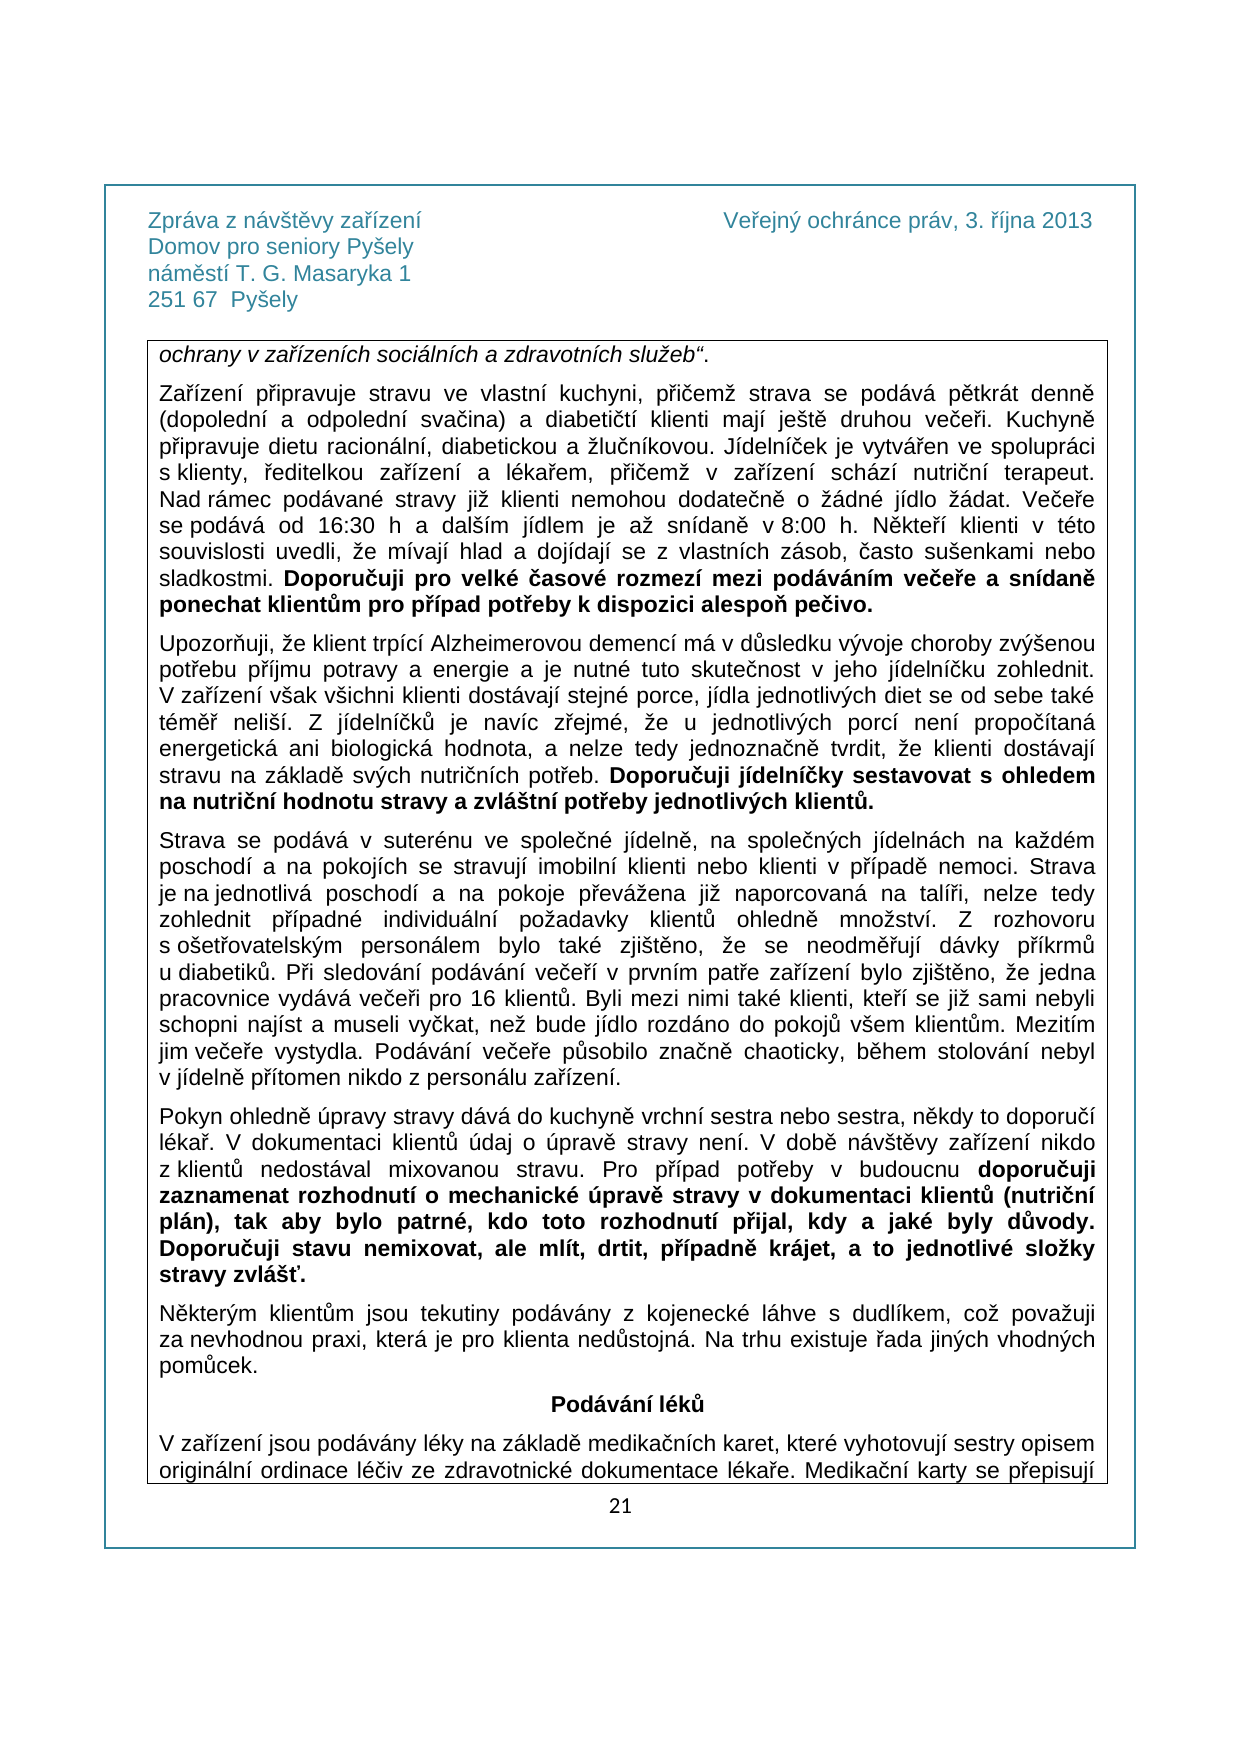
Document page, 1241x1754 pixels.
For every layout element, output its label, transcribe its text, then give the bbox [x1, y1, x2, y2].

table_cell Péče je v zařízení zajišťována celkem šesti registrovanými zdravotními sestrami a osmi pracovníky v sociálních službách. Dalšími pracovníky, kteří se podílejí na zajištění péče o klienty, jsou ergoterapeut, arteterapeut a fyzioterapeut na zkrácený pracovní úvazek. Zdravotní i sociální úsek řídí manažerka kvality, přičemž oba úseky pracují odděleně. Vždy ve středu od 11:30 h do 15:00 h ordinuje v zařízení lékař. Každý klient má přiděleného klíčového pracovníka, jehož úkolem je zjistit o klientovi dostatek informací, znát jeho přání a potřeby a na základě získaných poznatků vypracovat individuální plán klienta a sestavit plán péče. Prvotní informace o přáních a potřebách klienta jsou zaznamenány v „Dojednání o způsobu poskytování sociální služby“, což je samostatný dokument tvořící přílohu smlouvy o poskytnutí sociální péče. Klient zde zaznačí, jak si přeje být oslovován, jaký preferuje denní režim, vysloví požadavky na dopomoc v ošetřovatelské péči a uvede, do jakých zájmových aktivit by se rád v zařízení zapojil. Přání a potřeby klienta by se potom měly v návaznosti na potřebnou individuální péči odrazit v individuálním plánu klienta. V individuálním plánu paní V. vyhotoveném dne 17. 10. 2012, jakož i dne 20. 4. 2013, je uvedeno, že osobním cílem a plánem klientky je návštěva rodiny. K naplnění cíle dále klíčový pracovník uvedl, že klientka je v kontaktu s rodinou a personál zařízení upozorní klientku na návštěvu rodiny. Konstatuji, že dokument takového obsahu nelze nazvat individuálním plánem. Jedná se o prosté zaznamenání skutečnosti, že se klientka touží setkávat s rodinou. Schází jakýkoliv náznak skutečné individuální práce s klientem na zachování a podpoře jeho soběstačnosti, pohyblivosti, motoriky nebo kognitivních funkcí, což jsou aktuální problémy u klientů a skutečný důvod jejich přechodu do ústavního zařízení a konzumování sociální služby. Ze záznamů o společných poradách v roce 2013 je zřejmé, že v zařízení probíhá vzdělávací program pro personál zaměřený na individuální plánování. Z dostupné dokumentace však není individuální přístup ke klientovi seznatelný, a ani ze žádných jiných záznamů či dokumentů nelze takový přístup ke klientovi vyvodit. Personál zařízení tak nemá k dispozici žádný dokument, na jehož základě by byla klientovi poskytována cílená individuální péče a ze kterého by bylo patrné, jaká přání a potřeby klient skutečně má a zda je na nich cíleně pracováno. Individuální plán má představovat živý dokument, se kterým pracuje personál v přímé péči a představuje základní informační materiál, kterým klíčový pracovník poskytuje vodítko pro personál v přímé péči o klienta. Individuální plány, se kterými zařízení v době návštěvy pracovalo, jsou z tohoto hlediska zcela nedostačující. Doporučuji vytvořit skutečný individuální plán péče, a nikoliv pouze formální dokument obdobného názvu. Za daných okolností nelze v zařízení hovořit o poskytování individuální péče. Předávání informací mezi personálem, dokumentace Personál si většinu informací o klientech předává ústně. K předávání informací slouží také každodenní porada ošetřovatelského a pečovatelského personálu v době od 8:15 h - 8:30 h. Ústně jsou předávány i zásadní informace typu, kdo nedostatečně pije či přijímá stravu, kdo trpí bolestí, komu mají být nasazeny postranice atp. Nejsou nastaveny jasné a jednotné postupy týkající se zaznamenávání informací o poskytování péče klientům. Pokud tak personál nějaké záznamy dělá, jde převážně o heslovité údaje (popis stavu, případně co klient v průběhu dne dělal), bez náležité vypovídací hodnoty, které nepředstavují dostatečnou záruku kontinuity péče a uchování důležitých informací o klientovi. Ošetřovatelská dokumentace je vedena v elektronické podobě v programu Cygnus. Jedná se o dlouhodobé plány vztahující se k základnímu onemocnění klienta. Krátkodobé ošetřovatelské plány, které by reagovaly na vzniklé změny zdravotního stavu klienta, nejsou sestavovány. K zaznamenání aktuální změny zdravotního stavu slouží zápis do Deníku hlášení. Záznamy v Deníku hlášení však neobsahují intervence, které na základě ordinace lékaře provede sestra a písemné pokyny pro pracovníky v sociálních službách v souvislosti s touto změnou. Například je zde uvedeno, že byla klientovi nasazena antibiotika, avšak bez jakýchkoliv dalších pokynů (co se týká stravy, sledování klienta, projevů změn zdravotního stavu) a dále již zde není žádná zmínka o vývoji nemoci po nasazení antibiotik. Záznamy o podání léků nebo výskytu potíží u klienta v Deníku hlášení jsou v tomto směru nedostačující. Celá situace je navíc komplikována tím, že pracovníci v sociálních službách nesmějí nahlížet do ošetřovatelské dokumentace sester, nemají tedy přístup k informacím o zdravotním stavu klienta, neznají patologické příznaky onemocnění klienta, neboť schází provázanost poskytování zdravotnické (ošetřovatelské) a pečovatelské péče. V případě, že se klient vrátí z nemocnice, nelze ze žádné dokumentace dohledat, jak dále s klientem zacházet, zda došlo k nějakým změnám jeho zdravotního stavu, jídelníčku apod. Lze si jen stěží představit poskytování individuální sociální služby za nedostatku podstatných informací, kam zcela jistě patří také příznaky choroby a bezprostředně související potřeby klienta. Příkladem neefektivity ústního předávání informací je skutečnost, že ač je paní Š. silně nedoslýchavá a je nutné se nad ni nahnout a hovořit velmi nahlas, není informace o její nedoslýchavosti v žádné dokumentaci zaznamenaná. Takže aktivizační pracovnice, která na paní Š. při společném programu hovořila, neměla tušení, že paní Š. je nedoslýchavá a je potřeba se jí přizpůsobit v komunikaci. Navíc paní Š. je v zařízení od 12. 2. 2013 a do dne návštěvy pracovníků Kanceláře veřejného ochránce práv v červnu 2013 neměla vypracovaný individuální plán péče, a to bez jakéhokoliv relevantního důvodu. Jedná se o porušení základní zásady poskytování sociálních služeb v zařízení sociální péče, neboť nebyly identifikovány individuální potřeby klienta ve smyslu § 2 odst. 2 zákona o sociálních službách, a nelze mu tedy poskytovat sociální služby dle jeho potřeb, schopností a osobních cílů. Z vyhotovených individuálních plánů, do kterých měli možnost pracovníci Kanceláře nahlédnout, je patrný jistý formální a popisný přístup. Individuální plán paní V., jak bylo výše již zmíněno, má podobu jedné holé věty „návštěva rodiny“. Dalším individuálním plánem jiné klientky je po dvouleté snaze o návštěvu koncertu vážné hudby, pouze „poslech vážné hudby“. V dokumentu „Plán péče“ jsou heslovitě uvedeny oblasti, v nichž klient potřebuje dopomoc a co je v této souvislosti nutné v oblasti péče o klienta učinit. Avšak tyto skutečnosti se nijak neodráží v záznamu a hodnocení péče ani nijak nesouvisí s individuálním plánem klienta. Dokument s názvem „Záznam a hodnocení péče“ má ryze popisný charakter, kdy je několikrát do měsíce zaznamenáno, co klient dělá - „sleduje televizi, zúčastnil se společného programu, klientka má ráda sušenky“. Jedná se tedy o samostatně existující dokumenty, které na sebe nenavazují ani se nedoplňují, a vyjadřují tak pouze formálnost své existence. Doporučuji vypracovat individuální plán klienta, tak aby skutečně odrážel jeho potřeby stran snahy o zachování soběstačnosti, kognitivních a motorických schopností a zohledňoval také jeho individuální potřeby a rituály, na které byl v životě zvyklý. Zákon o sociálních službách v § 88 písm. f) stanoví jako jednu z povinností poskytovatelů sociálních služeb: „plánovat průběh poskytování sociální služby …, vést písemné individuální záznamy o průběhu poskytování sociální služby a hodnotit průběh poskytování sociální služby…“ Upozorňuji, že se nejedná o pouhou formalitu. Správně vedené průkazné záznamy mohou v případném sporu pomoci prokázat, zda zařízení poskytovalo klientovi řádnou péči. Mohou rovněž sloužit jako nástroj kontroly ze strany vedení ohledně poskytování péče klientům. Záznamy o poskytované péči v zařízení nejsou řádně vedené a nemají vypovídací hodnotu, jedná se tak spíše o důkaz poskytování péče na základě intuitivního rozhodování personálu a přizpůsobení záznamů evidenci provedených úkonů pro jejich vykázání pojišťovně. Doporučuji stanovit standardizované (tj. ne pouze nahodile a intuitivně vedené) postupy pro zaznamenávání průběhu poskytování sociální služby (pobyt na vzduchu, hygiena, mikční režim, polohování, úprava stravy, sledování depresivních stavů atp.). Rovněž doporučuji zavést efektivní systém předávání informací mezi ošetřovatelským a pečovatelským personálem, a to v písemné podobě. Pracovníci sociální péče musí mít informace o projevech a příznacích choroby klienta, aby byli schopní jednak vypozorovat změnu a jednak poskytnout skutečně péči odpovídající potřebám konkrétního klienta. Prevence malnutrice, podávání stravy Zařízení je povinno v rámci základní služby poskytnutí stravy dle § 49 odst. 2 písm. b) zajistit celodenní stravu dopovídající věku, zásadám racionální výživy a potřebám dietního stravování minimálně v rozsahu tří hlavních jídel. Pokud však zařízení poskytuje péči osobám trpícím demencí, je třeba této klientele přizpůsobit i stravovací režim. Klienti trpící syndromem demence by měli mít mj. neustálý přístup k jídlu. Další zásady nutriční péče o osoby trpící demencí dle odborné literatury spočívají v následujícím: „Včas rozpoznat snížení zájmu pacienta o jídlo; sledovat v čase tělesnou hmotnost a svalovou sílu; dodržovat pravidelnost a řád v příjmu potravy, dělit ji do hlavních a vedlejších jídel; zachovávat úroveň a styl stolování; respektovat chuť nemocného, je-li to možné (pozor na tučná a sladká jídla); dbát na správné složení potravy; dbát na dostatečný a kontinuální přísun tekutin; mít objektivní přehled o skutečné konzumaci stravy; motivovat a zapojit nemocného do přípravy jídla a stolování.“ Někteří klienti domova jsou trvale upoutáni na lůžko, mohou mít omezené komunikační schopnosti, a jsou tak zcela odkázání na péči personálu zařízení. Ta musí zahrnovat i zajištění základní výživy těchto klientů. Proto se během systematických návštěv zařízení tohoto typu zaměřuji také na to, zda si je zařízení vědomo rizik spojených s malnutricí a zda má nastavený systém prevence, aby se vzniku malnutrice zabránilo. V době návštěvy bylo v zařízení několik klientů trvale upoutáno na lůžko. Přestože vzhledem ke svému zdravotnímu stavu patří k rizikové skupině z hlediska možnosti vzniku malnutrice, nevede se ani u těchto klientů evidence přijaté stravy a tekutin. Pokud některý z klientů hubne, sdělí tuto informaci personál zdravotní sestře a je informován lékař, který případně naordinuje Nutridrink. Tuto informaci si také personál sdělí při každodenních ranních poradách, ovšem z porad se nevyhotovuje žádný písemný záznam. Zcela tak schází systematický přístup k vyhodnocování rizika malnutrice. Vážení klientů jednou měsíčně samo o sobě nedostačuje. Vyhodnocení nedostatečného příjmu tekutin a stravy tak závisí na subjektivním pozorování personálu, nikoliv na objektivně zaznamenaných hodnotách. Je zde velké potencionální riziko, že na nedostatek tekutin nebo váhový úbytek nebude včas reagováno a bude nezbytný převoz do zdravotnického zařízení. Personál zařízení uvedl, že takové informace si předávají na každodenních ranních poradách. Jedná se o nestandardizovaný postup, který není možné zpětně kontrolovat, a ověřit tak jeho správnost. U osob trpících syndromem demence je přitom nutné dbát na pitný režim a také zohlednit jejich zvýšenou potřebu příjmu energie. Pokud personál u klienta zjistí váhový úbytek, je nezbytné zavést sledování konzumace jídla a tekutin, a to v objektivně měřitelných hodnotách (udání objemu tekutin, celá/polovina/čtvrtina porce jídla, případně uvést, jaké potraviny klient nedojídá) a dále spolupracovat s nutričním terapeutem nebo lékařem na vhodném doplnění výživy klienta. Doporučuji stanovit, u koho má být příjem stravy a tekutin preventivně sledován, a tento zaznamenávat pomocí objektivizovaných záznamů, ze kterých bude zjevné, zda klient snědl celou porci, polovinu, čtvrtinu, jaké množství tekutin vypil. Tyto záznamy doporučuji pravidelně vyhodnocovat a ve spolupráci s lékařem stanovit navazující postup. Doporučuji vést záznamy tak, aby bylo zjevné, kdo z personálu záznam udělal. Ke sledování příjmu stravy či tekutin lze používat formulářové archy, kde stačí množství přijaté stravy či tekutin zaznamenat zaškrtnutím vhodného políčka. Personálu tak tyto záznamy zaberou minimum času. Vzhledem k cílové skupině klientů je právě u nich riziko vzniku malnutrice a souvisejících zdravotních komplikací značné. Mělo by být i v zájmu zařízení, aby bylo schopné kdykoliv prokazatelně doložit, že svým klientům poskytuje řádnou péči, že zaměstnanci péči o klienty nezanedbali a nepodcenili žádné příznaky. Pro Vaši další informaci zasílám v příloze informační leták „Malnutrice - riziko a možnosti ochrany v zařízeních sociálních a zdravotních služeb“. Zařízení připravuje stravu ve vlastní kuchyni, přičemž strava se podává pětkrát denně (dopolední a odpolední svačina) a diabetičtí klienti mají ještě druhou večeři. Kuchyně připravuje dietu racionální, diabetickou a žlučníkovou. Jídelníček je vytvářen ve spolupráci s klienty, ředitelkou zařízení a lékařem, přičemž v zařízení schází nutriční terapeut. Nad rámec podávané stravy již klienti nemohou dodatečně o žádné jídlo žádat. Večeře se podává od 16:30 h a dalším jídlem je až snídaně v 8:00 h. Někteří klienti v této souvislosti uvedli, že mívají hlad a dojídají se z vlastních zásob, často sušenkami nebo sladkostmi. Doporučuji pro velké časové rozmezí mezi podáváním večeře a snídaně ponechat klientům pro případ potřeby k dispozici alespoň pečivo. Upozorňuji, že klient trpící Alzheimerovou demencí má v důsledku vývoje choroby zvýšenou potřebu příjmu potravy a energie a je nutné tuto skutečnost v jeho jídelníčku zohlednit. V zařízení však všichni klienti dostávají stejné porce, jídla jednotlivých diet se od sebe také téměř neliší. Z jídelníčků je navíc zřejmé, že u jednotlivých porcí není propočítaná energetická ani biologická hodnota, a nelze tedy jednoznačně tvrdit, že klienti dostávají stravu na základě svých nutričních potřeb. Doporučuji jídelníčky sestavovat s ohledem na nutriční hodnotu stravy a zvláštní potřeby jednotlivých klientů. Strava se podává v suterénu ve společné jídelně, na společných jídelnách na každém poschodí a na pokojích se stravují imobilní klienti nebo klienti v případě nemoci. Strava je na jednotlivá poschodí a na pokoje převážena již naporcovaná na talíři, nelze tedy zohlednit případné individuální požadavky klientů ohledně množství. Z rozhovoru s ošetřovatelským personálem bylo také zjištěno, že se neodměřují dávky příkrmů u diabetiků. Při sledování podávání večeří v prvním patře zařízení bylo zjištěno, že jedna pracovnice vydává večeři pro 16 klientů. Byli mezi nimi také klienti, kteří se již sami nebyli schopni najíst a museli vyčkat, než bude jídlo rozdáno do pokojů všem klientům. Mezitím jim večeře vystydla. Podávání večeře působilo značně chaoticky, během stolování nebyl v jídelně přítomen nikdo z personálu zařízení. Pokyn ohledně úpravy stravy dává do kuchyně vrchní sestra nebo sestra, někdy to doporučí lékař. V dokumentaci klientů údaj o úpravě stravy není. V době návštěvy zařízení nikdo z klientů nedostával mixovanou stravu. Pro případ potřeby v budoucnu doporučuji zaznamenat rozhodnutí o mechanické úpravě stravy v dokumentaci klientů (nutriční plán), tak aby bylo patrné, kdo toto rozhodnutí přijal, kdy a jaké byly důvody. Doporučuji stavu nemixovat, ale mlít, drtit, případně krájet, a to jednotlivé složky stravy zvlášť. Některým klientům jsou tekutiny podávány z kojenecké láhve s dudlíkem, což považuji za nevhodnou praxi, která je pro klienta nedůstojná. Na trhu existuje řada jiných vhodných pomůcek. Podávání léků V zařízení jsou podávány léky na základě medikačních karet, které vyhotovují sestry opisem originální ordinace léčiv ze zdravotnické dokumentace lékaře. Medikační karty se přepisují každý měsíc. Každá změna medikace je opatřena podpisem a razítkem lékaře. Na zadní stranu medikační karty se značí doba podání léků s podpisem sestry, která lék vydala. Léky chystá sestra, která má noční službu a v průběhu dne je vydává sestra sloužící denní službu. Ordinace léků je srozumitelná a v kontrolovaných případech se obsah medikačních karet shodoval s originální ordinací lékaře. Léky jsou v zařízení uloženy v uzamykatelné skříni na pracovišti sester. V době návštěvy nebyla skříň s léky uzamčená. V lékové skříni nebyly nalezeny neevidované léky se zklidňujícím účinkem ani léky po zemřelých klientech. U podávaných psychofarmak byla ordinace lékaře jednoznačná, sestry nemohou ani v případě potřeby bez konzultace lékaře podat zvýšenou dávku. Zařízení se v oblasti vydávání léků vyznačuje dobrou praxí. Pouze upozorňuji, že je nutné uzamykat skříň s léky, aby bylo minimalizováno riziko nebezpečí při vniknutí třetí osoby na pracoviště sester. A dále upozorňuji, že léky klientovi vydává jiný pracovník než ten, který je nachystal, nemá tak možnost ověřit, zda vydává správný lék, ačkoliv za správné podání léku odpovídá. Ke zvýšení standardu poskytované péče proto zvažte, zda jsou stávající vnitřní postupy rozdělení práce při přípravě a výdeji léků nastaveny tak, že nemůže dojít k chybě a nepřiměřenému přenosu odpovědnosti. Fáze demence Osoba trpící syndromem demence v každé z fází onemocnění vyžaduje specifickou péči, kterou by zařízení mělo zajistit. Od fáze demence by se měla odvíjet i náplň dne klienta. Pro více informací odkazuji na doporučení České alzheimerovské společnosti „P-PA-IA - podpora a péče lidem postiženým syndromem demence“. Personál pečující o klienty v zařízení nemá dostatek informací ani o příznacích chorob, kterými klienti trpí, ani o fázi a stupni demence, v níž se klient nachází. K dotazu pracovníků Kanceláře personál v přímé péči neuměl sdělit, kdo z klientů má diagnostikovanou demenci a v jaké fázi onemocnění se klient nachází, případně jak je této skutečnosti přizpůsobena péče o konkrétního klienta. Takové informace by bylo možné dohledat pouze ve zdravotnické dokumentaci, kam pracovníci v sociálních službách nemají přístup. Z hlediska poskytování individuální péče se personál potýká s nedostatkem informací, a nemůže tak ani poskytovat péči odpovídající fázi demence, ve které se člověk trpící tímto onemocněním nachází. Doporučuji přizpůsobit péči o klienta a průběh jeho dne stádiu, v jakém se nachází jeho onemocnění, a zajistit dostatečnou informovanost a proškolení personálu. Mikční režim Jedním z projevů demence je inkontinence. Cílem správné ošetřovatelské péče by mělo být udržet pacienta (klienta) co nejdéle kontinentním, a to díky správnému režimu, včetně režimu mikčního. Klient by měl mít možnost se v cca 2hodinových intervalech, dle potřeby i častěji, vymočit. Takto nastavený režim může minimalizovat spotřebu ochranných pomůcek pro inkontinenci, které pak mohou představovat pouze jakousi pojistku. Ošetřovatelky (pracovníci v sociálních službách) by měly mít jasné zadání, koho z klientů jak často vysazovat na (přenosné) WC, komu pomáhat dojít na toaletu a jak často. Komunikační bariéra na straně klienta (klient si neřekne, že potřebuje doprovodit na WC) by neměla být důvodem pro ukončení dopomáhání na toaletu. Mikční režim by měl vycházet z individuálních potřeb každého klienta a měl by mít odraz v dokumentaci klienta. V zařízení je dle slov personálu většina klientů inkontinentních, a to i přes skutečnost, že se jedná z velké části o klienty samostatně pohyblivé. Z celkového počtu klientů v době návštěvy jich 39 nosilo i přes den plenkové kalhotky. K takovému výsledku přispívá mimo jiné i skutečnost, že toalety jsou společné na chodbách zařízení a v naprosto nedostatečném počtu. Klienti nemají možnost se beze spěchu na toaletách vystřídat, případně je to pro ně příliš daleká cesta a celkově příliš náročný úkon. Tuto situaci lze částečně zlepšit alespoň dostatečným počtem toaletních křesel na pokojích klientů, avšak při procházení zařízení jich pracovníci Kanceláře zaznamenali na pokojích jen pět. V zařízení nelze hovořit o existenci mikčního režimu nebo jakéhokoliv standardizovaného přístupu k této otázce. V zařízení bylo zjištěno, že personál nemá jasné zadání, koho vysazovat a koho ne, vychází z toho, který klient je o to požádá. Tyto informace se předávají opět pouze ústně. Doporučuji stanovit klientům mikční režim, v jehož rámci bude řešeno, kdo používá inkontinenční pomůcky (pleny a vložky) na noc, kdo i přes den, komu má personál v přímé péči dopomáhat na toaletu a jak často. Sledování bolesti U pacientů s pokročilou demencí není rozpoznání bolesti vždy snadné. Nerozpoznaná a neléčená bolest přitom zásadně zhoršuje kvalitu života klientů a může být příznakem počínajícího závažného onemocnění. V zařízení není zaveden standardizovaný systém pravidelného testování a zaznamenávání bolesti klientů. Pokud o některém z klientů personál ví, že trpí bolestí, jde o výsledek každodenního intuitivního pozorování klientů. Pracovníci v sociálních službách nahlásí podezření na bolest u klienta všeobecné sestře, avšak dále naprosto netuší, co se s klientem děje dál, zda má tento jejich poznatek nějaké následky. Doporučuji zavést standardizovaný způsob monitorování bolesti klientů, zejména těch, kteří mají omezené komunikační schopnosti. Trvale ležící klient Někteří klienti jsou trvale upoutáni na lůžko a s ohledem na jejich zdravotní stav či nevůli nejsou již ani vysazováni do křesla či v lůžku posazováni k jídlu. Z ošetřovatelské dokumentace však není zjevné, kdo o tomto rozhodl a jak dlouho tento stav trvá, přestože se jedná o zásadní a trvalé zhoršení kvality života seniora. V této souvislosti též poukazuji na výše řečené; ani u těchto klientů není vedena evidence příjmu tekutin a stravy, není systematicky řešena otázka malnutrice. U trvale ležícího klienta je vysoké riziko vzniku dekubitů, které v důsledku dehydratace nebo malnutrice mnohonásobně stoupá. V zařízení bylo v době návštěvy několik trvale ležících klientů a u žádného z nich nebyla nastavena preventivní opatření vzniku dekubitu - záznamy o pravidelném polohování a přehled o příjmu tekutin a stravy. V ošetřovatelské dokumentaci v počítačovém programu Cygnus je vedeno „Hodnocení rizika vzniku dekubitů“, ale s výsledkem hodnocení není dále již nijak pracováno. Opět se jedná o příklad nedostatku individuální péče. Doporučuji, aby rozhodnutí o tom, že určitý klient již nebude posazován, bylo vždy konzultováno s lékařem a bylo zaznamenáno v dokumentaci klienta. Je nutné zavést preventivní opatření vzniku dekubitů, malnutrice a dehydratace a přistupovat k těmto klientům se zvýšenou pozorností a zaznamenávat objektivní hodnoty příjmu tekutin a stravy. [148, 341, 1107, 1483]
